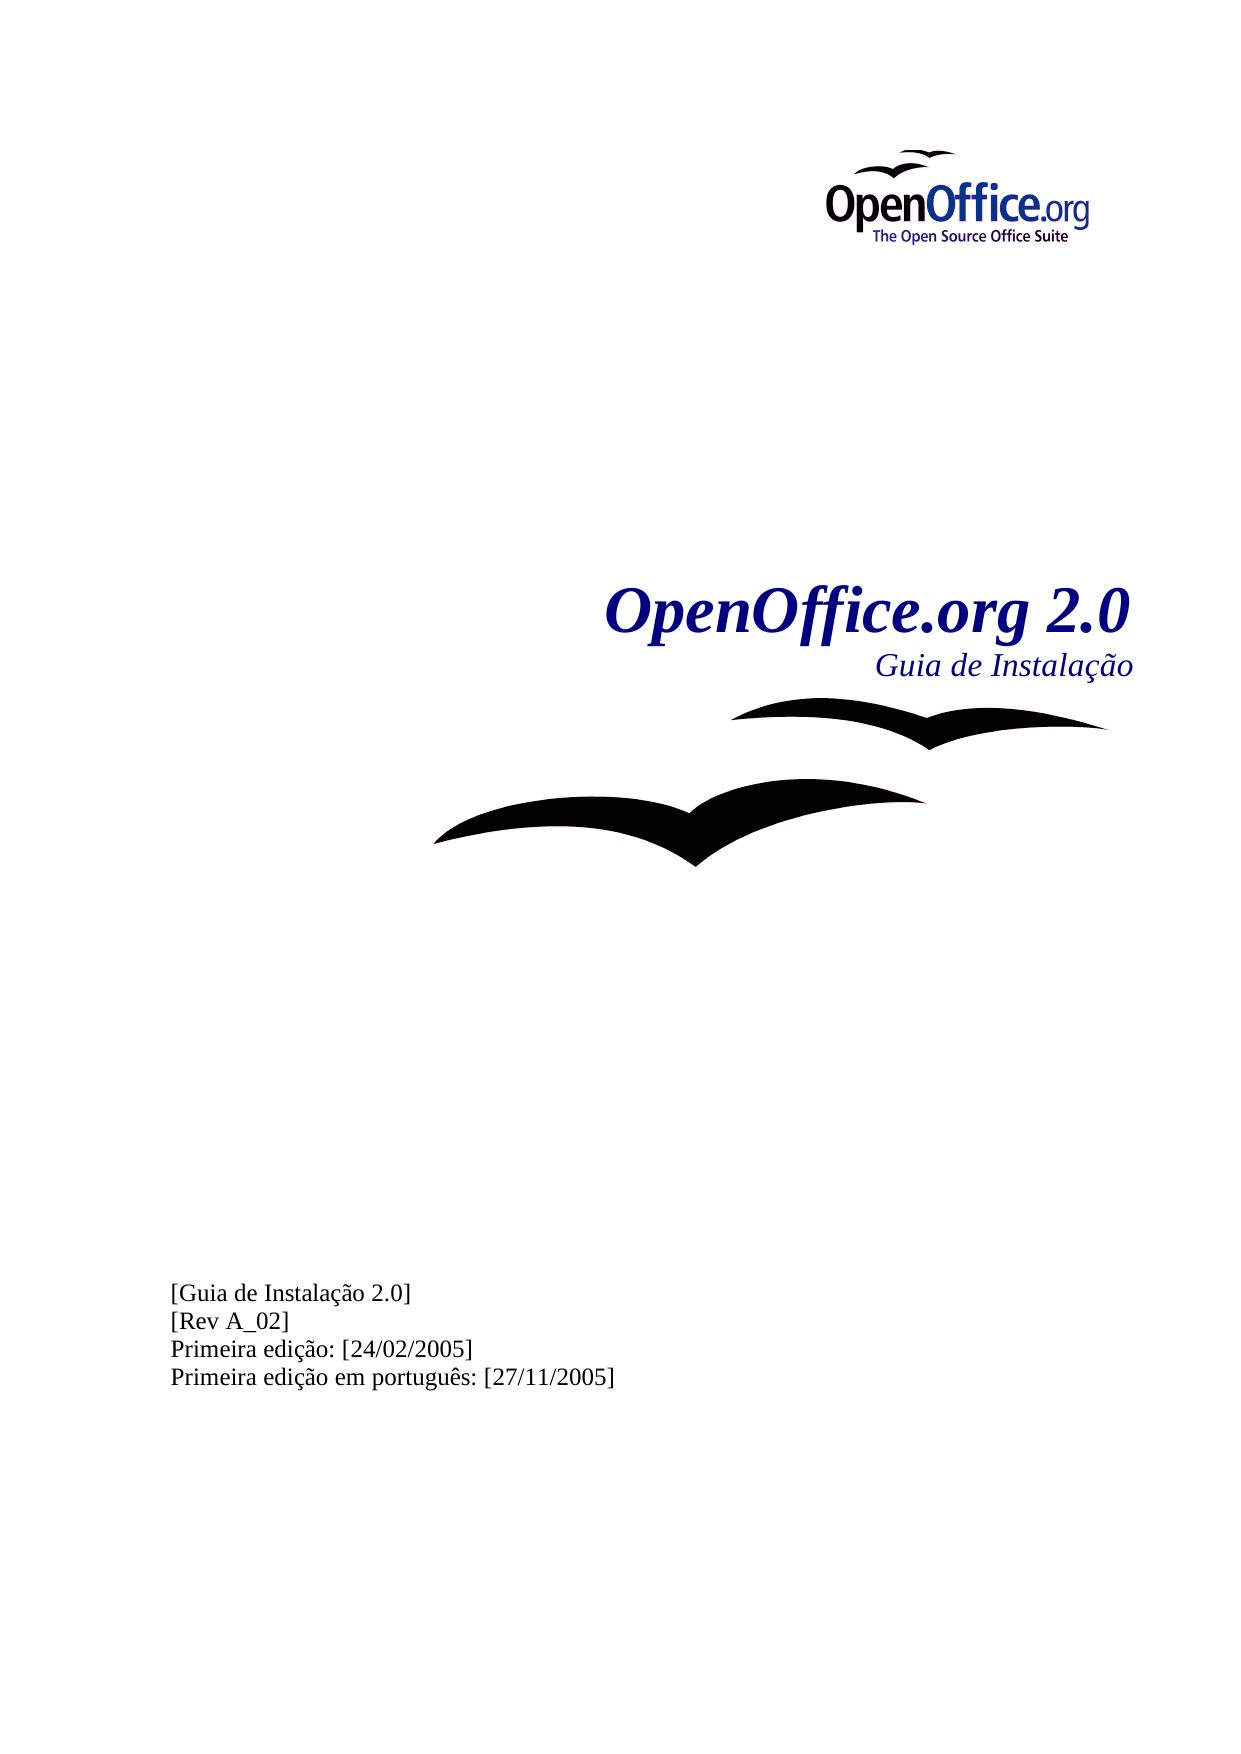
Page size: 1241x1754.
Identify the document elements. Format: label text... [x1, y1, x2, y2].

picture [433, 698, 1110, 867]
text [Guia de Instalação 2.0] [Rev A_02] Primeira edição: [24/02/2005] Primeira edição em português: [27/11/2005] [170, 1278, 1107, 1391]
subtitle Guia de Instalação [133, 647, 1137, 684]
table_header [433, 867, 1110, 895]
picture [826, 150, 1089, 245]
table_header [808, 150, 1107, 273]
title OpenOffice.org 2.0 [133, 573, 1137, 647]
